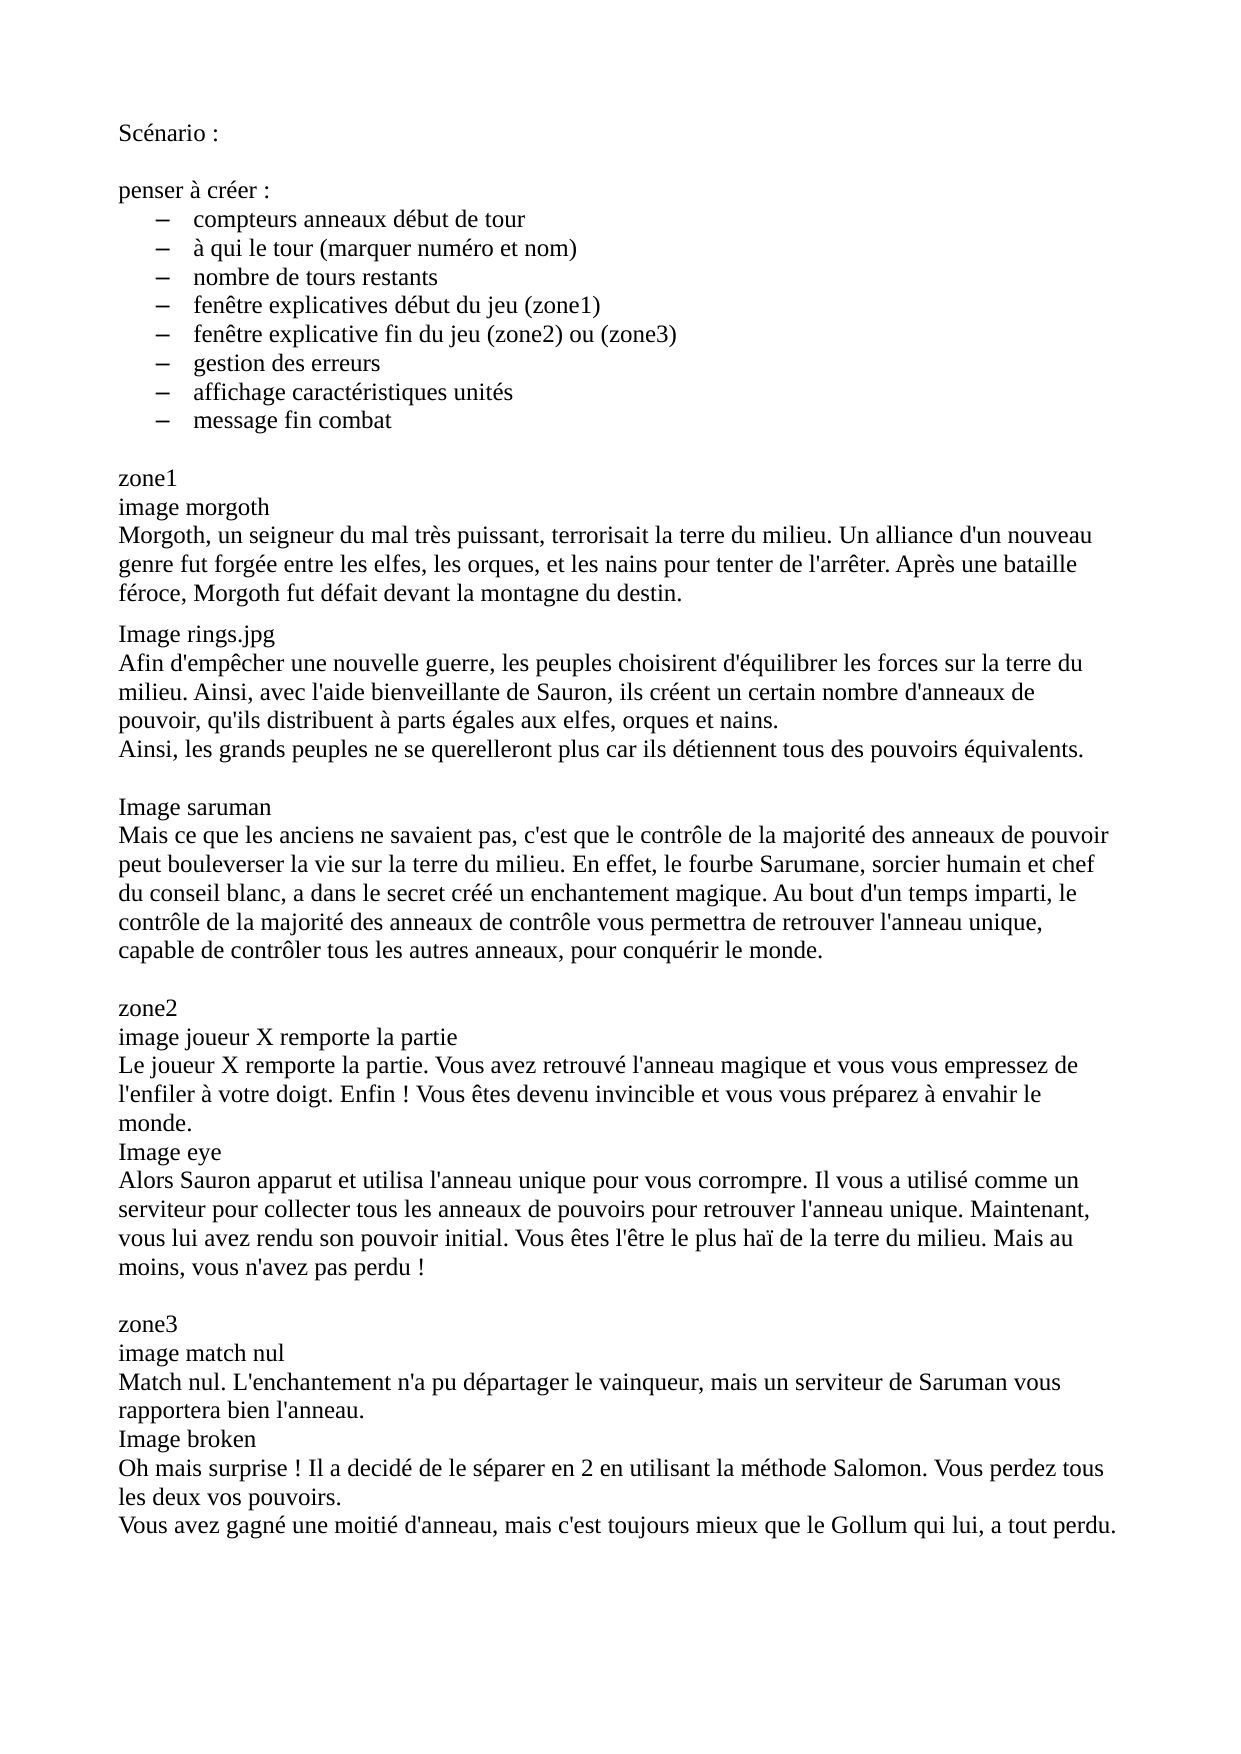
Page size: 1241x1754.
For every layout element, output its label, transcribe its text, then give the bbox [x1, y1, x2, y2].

text Image rings.jpg [118, 619, 1122, 648]
text Le joueur X remporte la partie. Vous avez retrouvé l'anneau magique et vous vous empressez de l'enfiler à votre doigt. Enfin ! Vous êtes devenu invincible et vous vous préparez à envahir le monde. [118, 1051, 1122, 1137]
text Afin d'empêcher une nouvelle guerre, les peuples choisirent d'équilibrer les forces sur la terre du milieu. Ainsi, avec l'aide bienveillante de Sauron, ils créent un certain nombre d'anneaux de pouvoir, qu'ils distribuent à parts égales aux elfes, orques et nains. [118, 648, 1122, 734]
text Alors Sauron apparut et utilisa l'anneau unique pour vous corrompre. Il vous a utilisé comme un serviteur pour collecter tous les anneaux de pouvoirs pour retrouver l'anneau unique. Maintenant, vous lui avez rendu son pouvoir initial. Vous êtes l'être le plus haï de la terre du milieu. Mais au moins, vous n'avez pas perdu ! [118, 1166, 1122, 1281]
text Morgoth, un seigneur du mal très puissant, terrorisait la terre du milieu. Un alliance d'un nouveau genre fut forgée entre les elfes, les orques, et les nains pour tenter de l'arrêter. Après une bataille féroce, Morgoth fut défait devant la montagne du destin. [118, 521, 1122, 607]
text image joueur X remporte la partie [118, 1022, 1122, 1051]
list gestion des erreurs [156, 348, 1122, 377]
list affichage caractéristiques unités [156, 377, 1122, 406]
text zone3 [118, 1309, 1122, 1338]
text Image broken [118, 1424, 1122, 1453]
text Image saruman [118, 792, 1122, 821]
text zone1 [118, 463, 1122, 492]
text penser à créer : [118, 176, 1122, 204]
list compteurs anneaux début de tour [156, 204, 1122, 233]
list fenêtre explicative fin du jeu (zone2) ou (zone3) [156, 319, 1122, 348]
text zone2 [118, 993, 1122, 1022]
list fenêtre explicatives début du jeu (zone1) [156, 291, 1122, 319]
list message fin combat [156, 406, 1122, 434]
text Mais ce que les anciens ne savaient pas, c'est que le contrôle de la majorité des anneaux de pouvoir peut bouleverser la vie sur la terre du milieu. En effet, le fourbe Sarumane, sorcier humain et chef du conseil blanc, a dans le secret créé un enchantement magique. Au bout d'un temps imparti, le contrôle de la majorité des anneaux de contrôle vous permettra de retrouver l'anneau unique, capable de contrôler tous les autres anneaux, pour conquérir le monde. [118, 821, 1122, 964]
text Oh mais surprise ! Il a decidé de le séparer en 2 en utilisant la méthode Salomon. Vous perdez tous les deux vos pouvoirs. [118, 1453, 1122, 1511]
text image match nul [118, 1338, 1122, 1367]
list à qui le tour (marquer numéro et nom) [156, 233, 1122, 262]
text Scénario : [118, 118, 1122, 147]
text Ainsi, les grands peuples ne se querelleront plus car ils détiennent tous des pouvoirs équivalents. [118, 734, 1122, 763]
text Image eye [118, 1137, 1122, 1166]
text image morgoth [118, 492, 1122, 521]
list nombre de tours restants [156, 262, 1122, 291]
text Match nul. L'enchantement n'a pu départager le vainqueur, mais un serviteur de Saruman vous rapportera bien l'anneau. [118, 1367, 1122, 1424]
text Vous avez gagné une moitié d'anneau, mais c'est toujours mieux que le Gollum qui lui, a tout perdu. [118, 1511, 1122, 1539]
